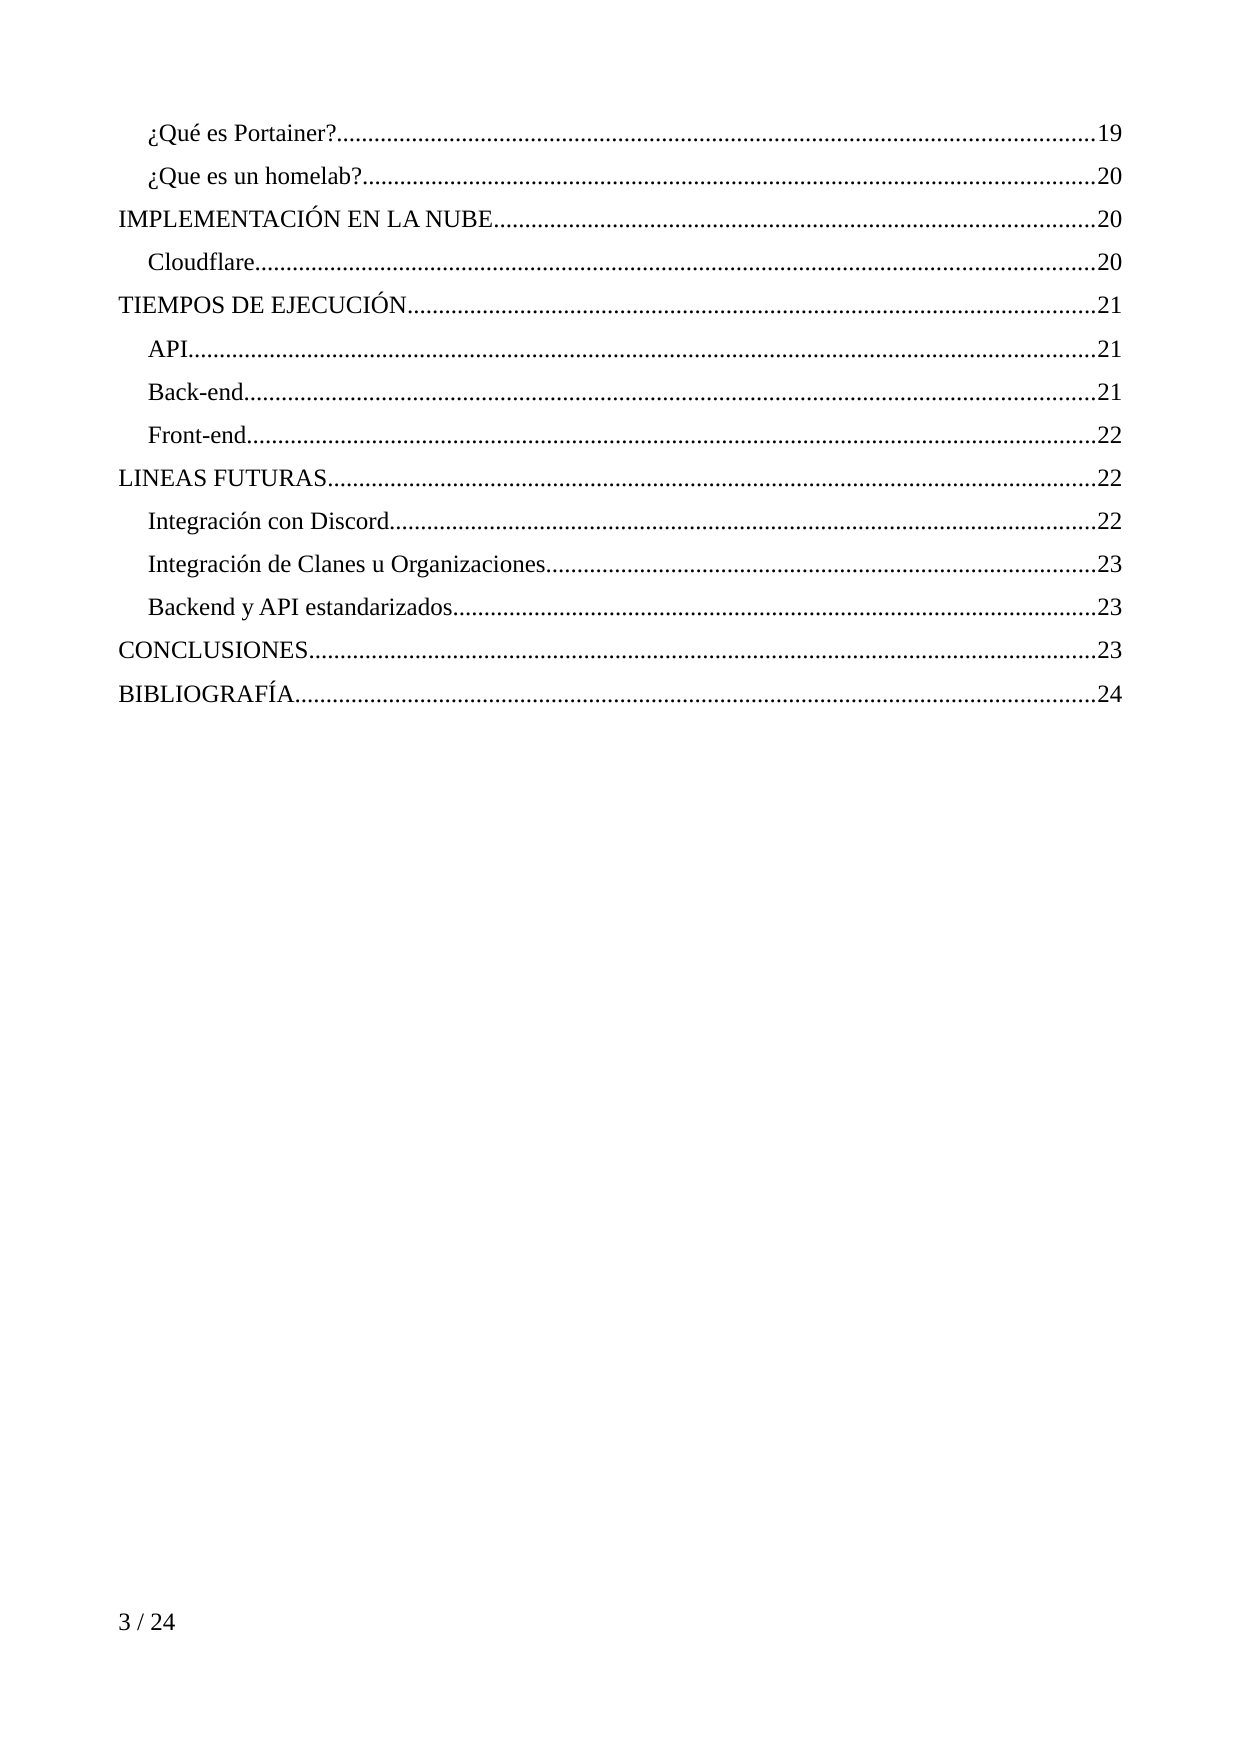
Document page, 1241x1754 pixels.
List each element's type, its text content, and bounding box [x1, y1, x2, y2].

text LINEAS FUTURAS 22 [118, 463, 1122, 492]
text Integración de Clanes u Organizaciones 23 [148, 549, 1122, 578]
text Backend y API estandarizados 23 [148, 592, 1122, 621]
text TIEMPOS DE EJECUCIÓN 21 [118, 291, 1122, 319]
text BIBLIOGRAFÍA 24 [118, 679, 1122, 707]
text Integración con Discord 22 [148, 506, 1122, 535]
text CONCLUSIONES 23 [118, 636, 1122, 664]
text ¿Que es un homelab? 20 [148, 161, 1122, 190]
text API 21 [148, 334, 1122, 362]
text Cloudflare 20 [148, 247, 1122, 276]
text Front-end 22 [148, 420, 1122, 449]
text Back-end 21 [148, 377, 1122, 406]
text IMPLEMENTACIÓN EN LA NUBE 20 [118, 204, 1122, 233]
text ¿Qué es Portainer? 19 [148, 118, 1122, 147]
